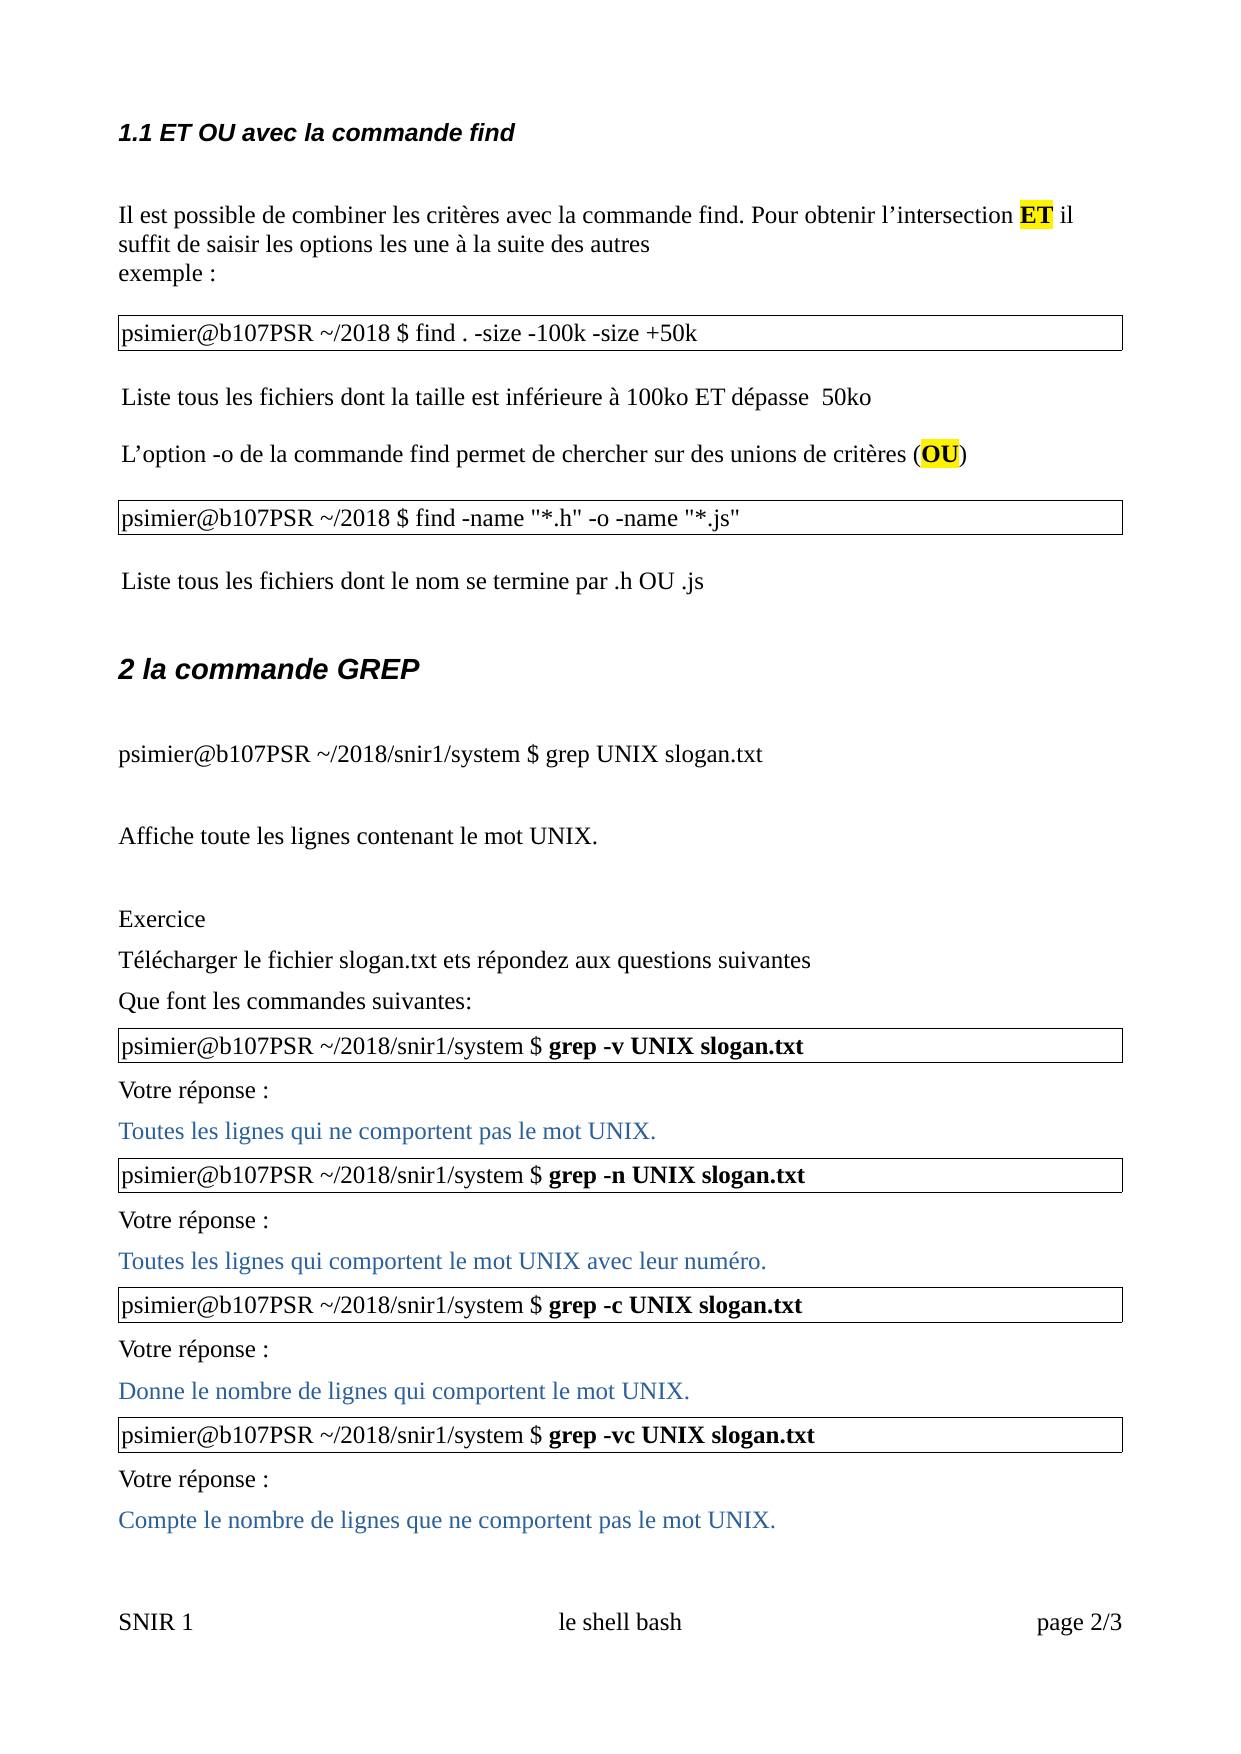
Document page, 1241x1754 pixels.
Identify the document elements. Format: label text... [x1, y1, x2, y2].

text Télécharger le fichier slogan.txt ets répondez aux questions suivantes [118, 945, 1122, 974]
text psimier@b107PSR ~/2018/snir1/system $ grep -c UNIX slogan.txt [119, 1288, 1122, 1322]
text Il est possible de combiner les critères avec la commande find. Pour obtenir l’intersection ET il suffit de saisir les options les une à la suite des autres [118, 200, 1122, 258]
text Que font les commandes suivantes: [118, 986, 1122, 1015]
subtitle 1.1 ET OU avec la commande find [118, 118, 1122, 147]
text psimier@b107PSR ~/2018/snir1/system $ grep -n UNIX slogan.txt [119, 1159, 1122, 1192]
text Compte le nombre de lignes que ne comportent pas le mot UNIX. [118, 1506, 1122, 1534]
text Votre réponse : [118, 1464, 1122, 1493]
text Toutes les lignes qui ne comportent pas le mot UNIX. [118, 1116, 1122, 1145]
text psimier@b107PSR ~/2018 $ find -name "*.h" -o -name "*.js" [119, 501, 1122, 534]
subtitle 2 la commande GREP [118, 652, 1122, 685]
text Exercice [118, 904, 1122, 933]
text psimier@b107PSR ~/2018/snir1/system $ grep UNIX slogan.txt [118, 739, 1122, 768]
text psimier@b107PSR ~/2018/snir1/system $ grep -vc UNIX slogan.txt [119, 1418, 1122, 1452]
text Votre réponse : [118, 1205, 1122, 1233]
text Votre réponse : [118, 1334, 1122, 1363]
text Affiche toute les lignes contenant le mot UNIX. [118, 821, 1122, 850]
text Toutes les lignes qui comportent le mot UNIX avec leur numéro. [118, 1246, 1122, 1275]
text psimier@b107PSR ~/2018/snir1/system $ grep -v UNIX slogan.txt [119, 1029, 1122, 1062]
text exemple : [118, 258, 1122, 287]
text Liste tous les fichiers dont la taille est inférieure à 100ko ET dépasse 50ko [118, 382, 1122, 411]
text Donne le nombre de lignes qui comportent le mot UNIX. [118, 1376, 1122, 1404]
text L’option -o de la commande find permet de chercher sur des unions de critères (OU) [118, 439, 1122, 468]
text Liste tous les fichiers dont le nom se termine par .h OU .js [118, 566, 1122, 595]
text Votre réponse : [118, 1075, 1122, 1104]
text psimier@b107PSR ~/2018 $ find . -size -100k -size +50k [119, 316, 1122, 350]
